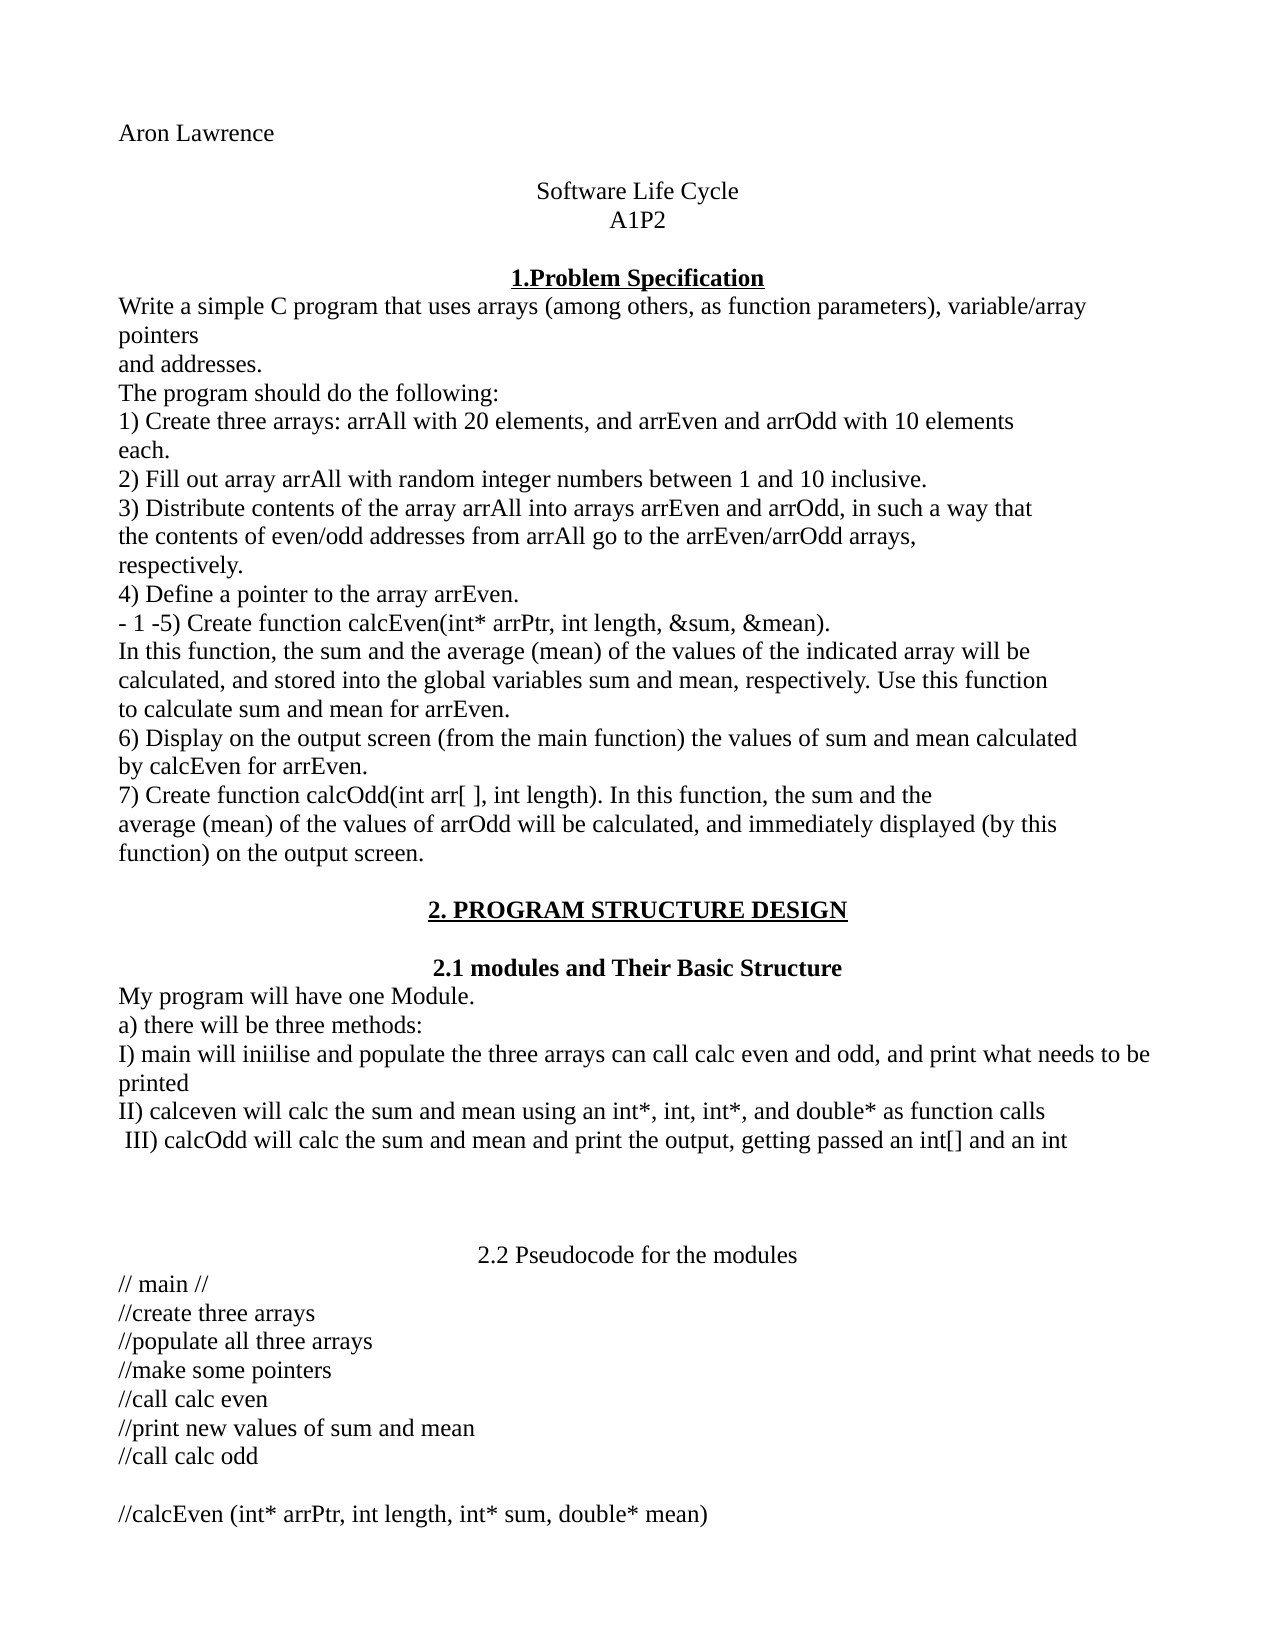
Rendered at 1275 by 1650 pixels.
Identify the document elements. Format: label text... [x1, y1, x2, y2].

text average (mean) of the values of arrOdd will be calculated, and immediately displayed (by this [118, 809, 1157, 838]
text respectively. [118, 550, 1157, 579]
text III) calcOdd will calc the sum and mean and print the output, getting passed an int[] and an int [118, 1125, 1157, 1154]
text // main // [118, 1269, 1157, 1298]
text In this function, the sum and the average (mean) of the values of the indicated array will be [118, 636, 1157, 665]
text the contents of even/odd addresses from arrAll go to the arrEven/arrOdd arrays, [118, 521, 1157, 550]
text calculated, and stored into the global variables sum and mean, respectively. Use this function [118, 665, 1157, 694]
text //populate all three arrays [118, 1326, 1157, 1355]
text A1P2 [118, 205, 1157, 234]
text Write a simple C program that uses arrays (among others, as function parameters), variable/array pointers [118, 291, 1157, 349]
text a) there will be three methods: [118, 1010, 1157, 1039]
text each. [118, 435, 1157, 464]
text //call calc even [118, 1384, 1157, 1413]
text 2.2 Pseudocode for the modules [118, 1240, 1157, 1269]
text //calcEven (int* arrPtr, int length, int* sum, double* mean) [118, 1499, 1157, 1528]
text - 1 -5) Create function calcEven(int* arrPtr, int length, &sum, &mean). [118, 608, 1157, 636]
text 2.1 modules and Their Basic Structure [118, 953, 1157, 981]
text 2. PROGRAM STRUCTURE DESIGN [118, 895, 1157, 924]
text //make some pointers [118, 1355, 1157, 1384]
text 4) Define a pointer to the array arrEven. [118, 579, 1157, 608]
text and addresses. [118, 349, 1157, 378]
text I) main will iniilise and populate the three arrays can call calc even and odd, and print what needs to be printed [118, 1039, 1157, 1096]
text 7) Create function calcOdd(int arr[ ], int length). In this function, the sum and the [118, 780, 1157, 809]
text function) on the output screen. [118, 838, 1157, 866]
text Software Life Cycle [118, 176, 1157, 205]
text //print new values of sum and mean [118, 1413, 1157, 1441]
text //create three arrays [118, 1298, 1157, 1326]
text //call calc odd [118, 1441, 1157, 1470]
text by calcEven for arrEven. [118, 751, 1157, 780]
text 1) Create three arrays: arrAll with 20 elements, and arrEven and arrOdd with 10 elements [118, 406, 1157, 435]
text The program should do the following: [118, 378, 1157, 406]
text 6) Display on the output screen (from the main function) the values of sum and mean calculated [118, 723, 1157, 751]
text My program will have one Module. [118, 981, 1157, 1010]
text to calculate sum and mean for arrEven. [118, 694, 1157, 723]
text II) calceven will calc the sum and mean using an int*, int, int*, and double* as function calls [118, 1096, 1157, 1125]
text 1.Problem Specification [118, 263, 1157, 291]
text 3) Distribute contents of the array arrAll into arrays arrEven and arrOdd, in such a way that [118, 493, 1157, 521]
text 2) Fill out array arrAll with random integer numbers between 1 and 10 inclusive. [118, 464, 1157, 493]
